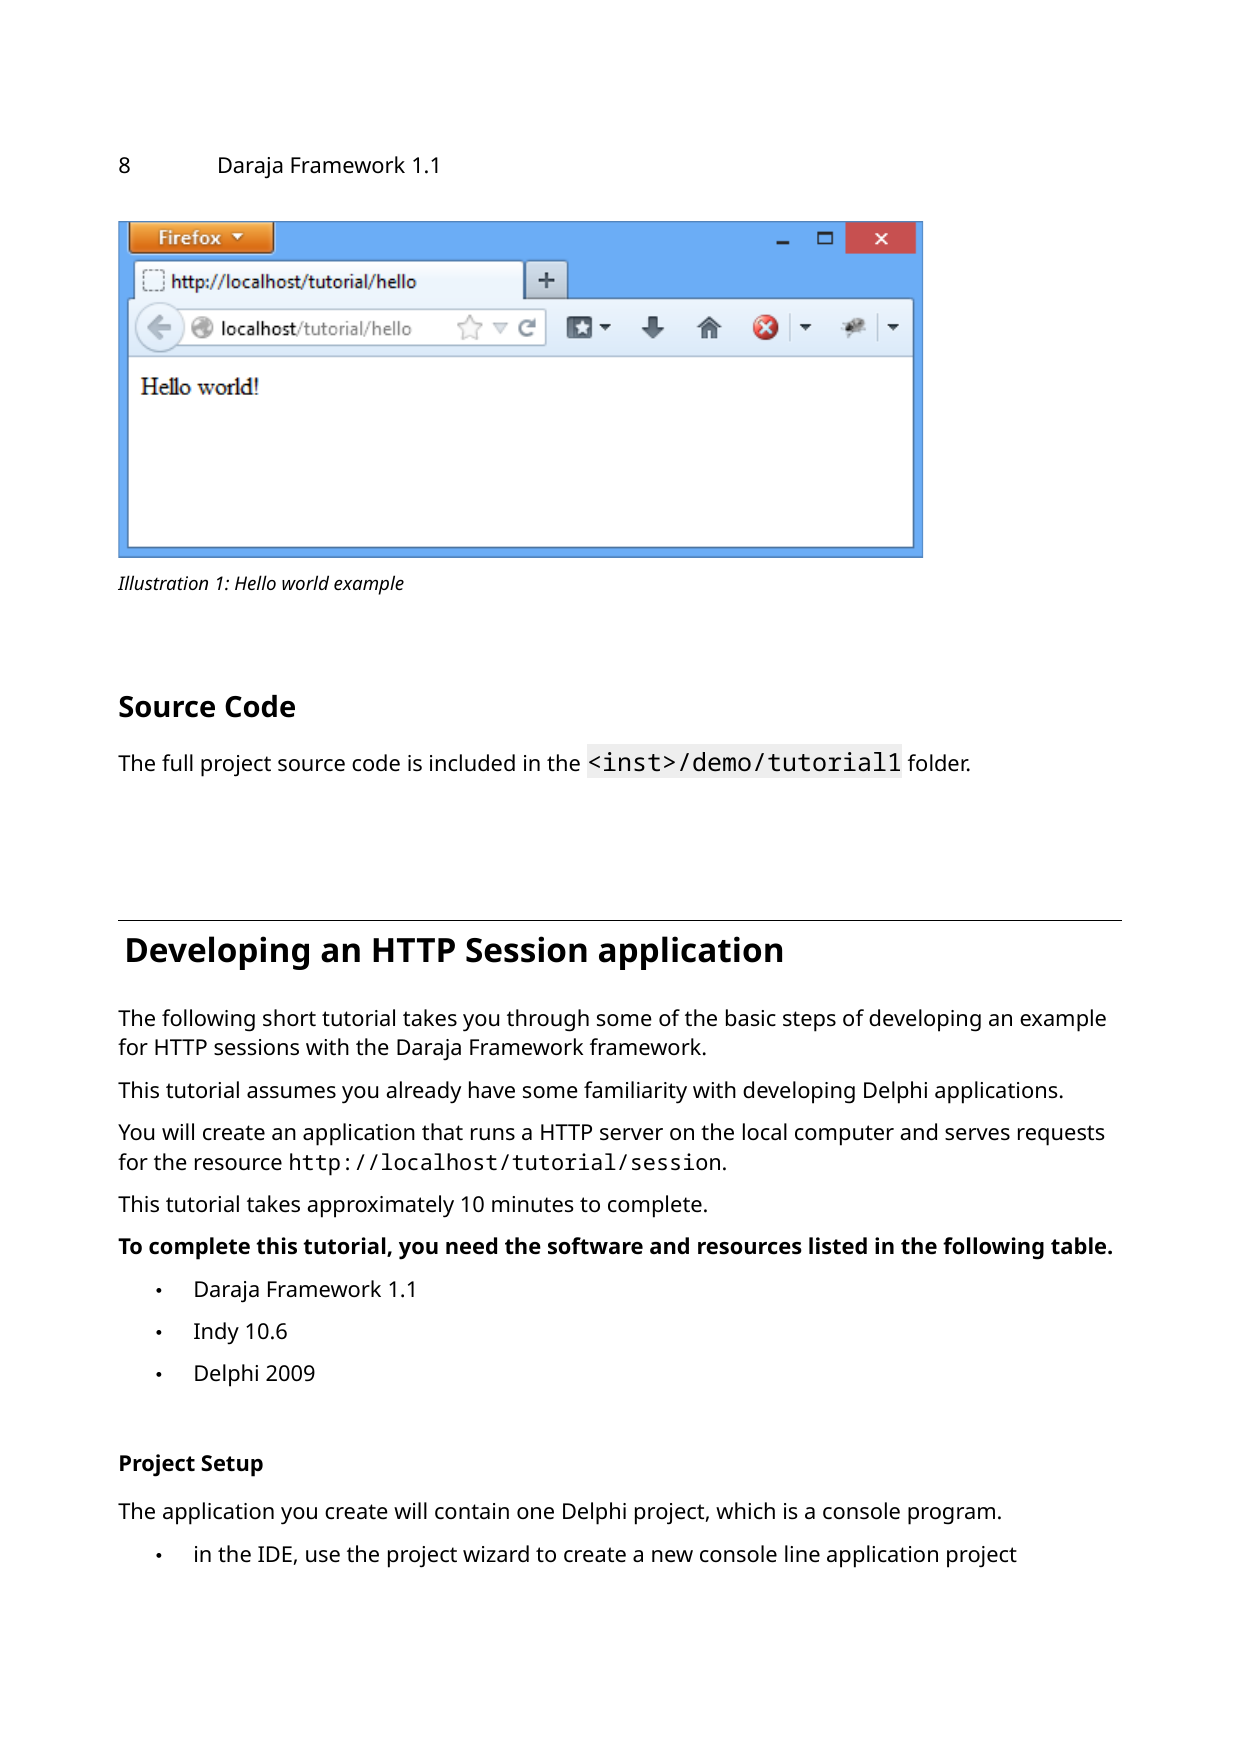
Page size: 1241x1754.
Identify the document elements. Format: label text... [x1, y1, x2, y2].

text The full project source code is included in the <inst>/demo/tutorial1 folder. [902, 744, 1122, 778]
text The following short tutorial takes you through some of the basic steps of developing an example for HTTP sessions with the Daraja Framework framework. [118, 1002, 1122, 1062]
subtitle Project Setup [118, 1448, 1122, 1478]
text The full project source code is included in the <inst>/demo/tutorial1 folder. [118, 744, 587, 778]
list Indy 10.6 [156, 1316, 1122, 1346]
list Delphi 2009 [156, 1358, 1122, 1388]
text This tutorial assumes you already have some familiarity with developing Delphi applications. [118, 1074, 1122, 1104]
picture [118, 221, 924, 558]
text To complete this tutorial, you need the software and resources listed in the following table. [118, 1231, 1122, 1261]
text The application you create will contain one Delphi project, which is a console program. [118, 1496, 1122, 1526]
subtitle Source Code [118, 686, 1122, 726]
subtitle Developing an HTTP Session application [118, 921, 1122, 978]
text This tutorial takes approximately 10 minutes to complete. [118, 1189, 1122, 1219]
text You will create an application that runs a HTTP server on the local computer and serves requests for the resource http://localhost/tutorial/session. [118, 1117, 1122, 1176]
list in the IDE, use the project wizard to create a new console line application project [156, 1538, 1122, 1568]
text Illustration 1: Hello world example [118, 558, 923, 596]
list Daraja Framework 1.1 [156, 1273, 1122, 1303]
